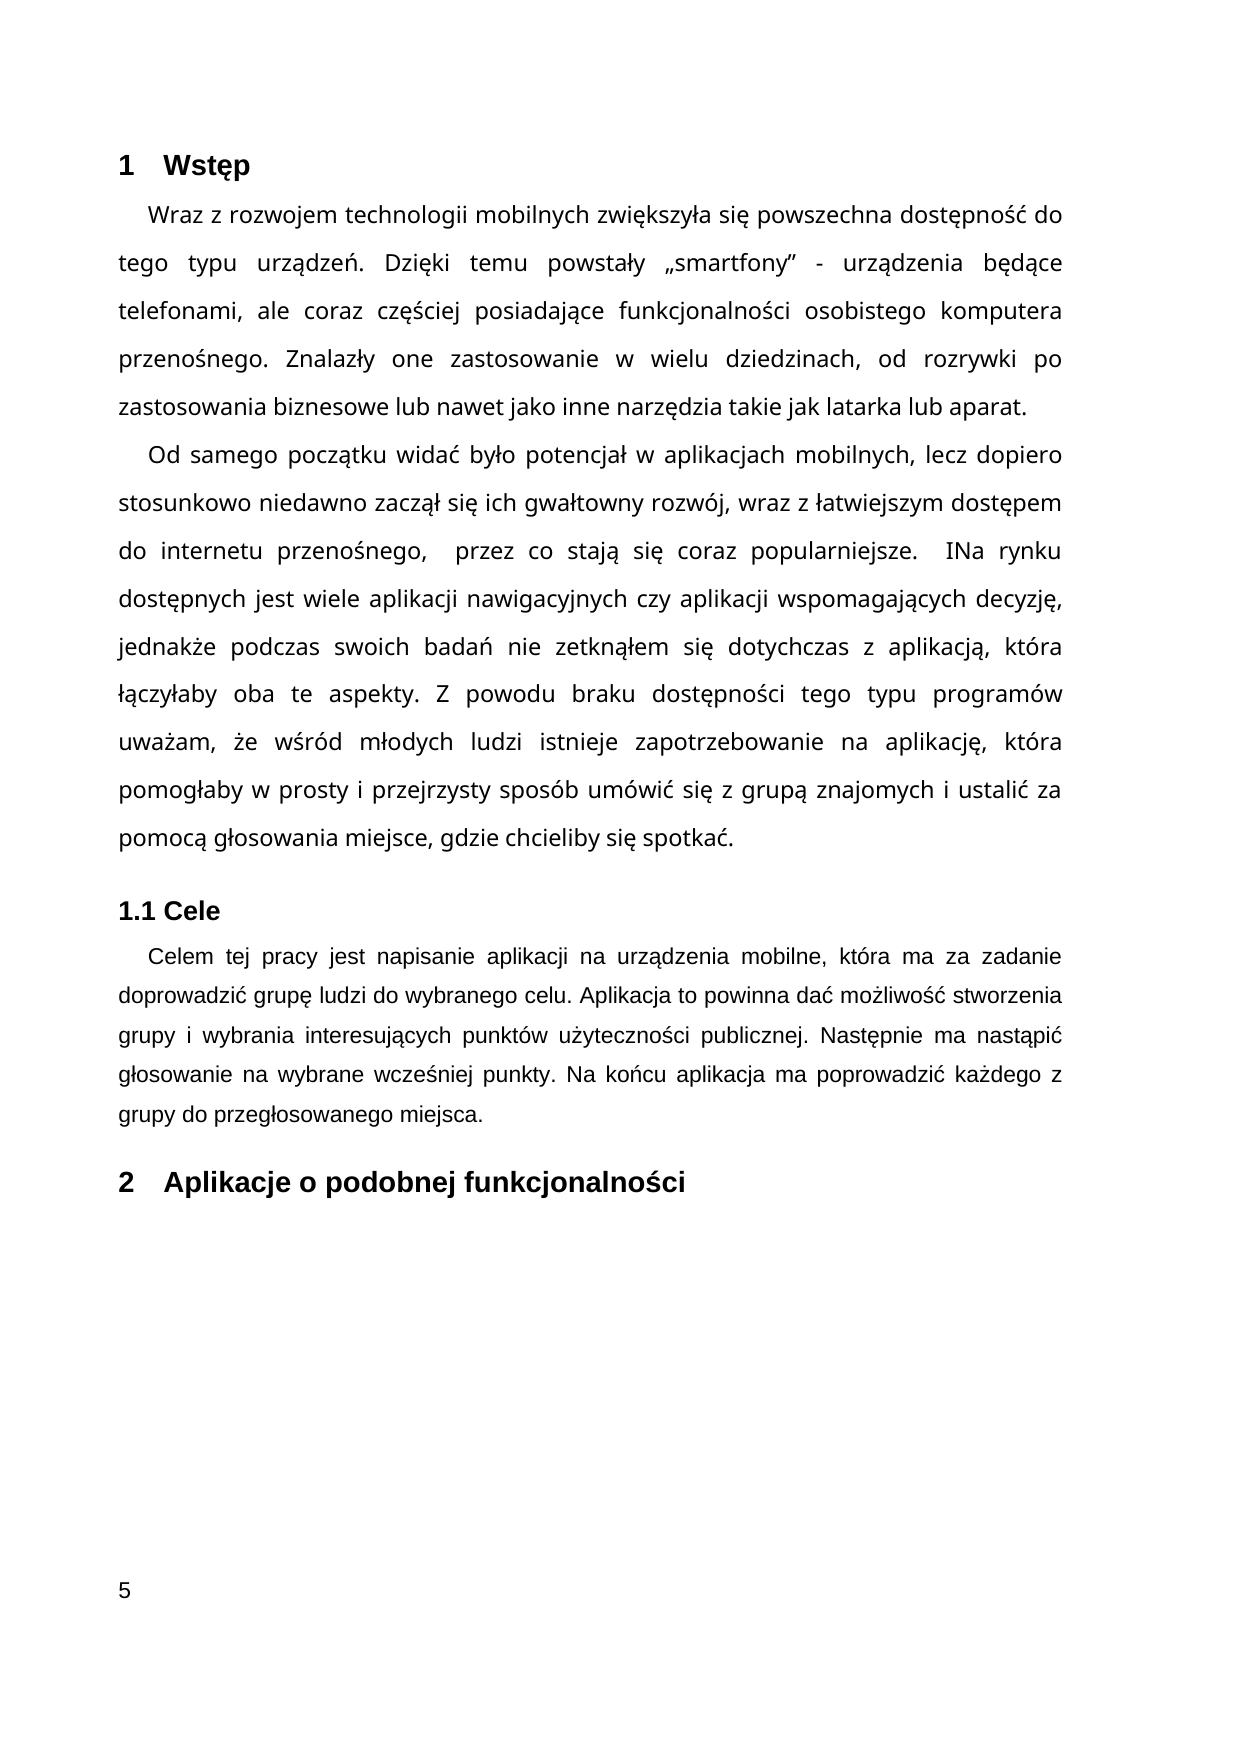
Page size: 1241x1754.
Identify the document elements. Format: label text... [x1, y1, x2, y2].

subtitle 2 Aplikacje o podobnej funkcjonalności [118, 1165, 1063, 1199]
text Wraz z rozwojem technologii mobilnych zwiększyła się powszechna dostępność do tego typu urządzeń. Dzięki temu powstały „smartfony” - urządzenia będące telefonami, ale coraz częściej posiadające funkcjonalności osobistego komputera przenośnego. Znalazły one zastosowanie w wielu dziedzinach, od rozrywki po zastosowania biznesowe lub nawet jako inne narzędzia takie jak latarka lub aparat. [118, 199, 1063, 422]
text Od samego początku widać było potencjał w aplikacjach mobilnych, lecz dopiero stosunkowo niedawno zaczął się ich gwałtowny rozwój, wraz z łatwiejszym dostępem do internetu przenośnego, przez co stają się coraz popularniejsze. INa rynku dostępnych jest wiele aplikacji nawigacyjnych czy aplikacji wspomagających decyzję, jednakże podczas swoich badań nie zetknąłem się dotychczas z aplikacją, która łączyłaby oba te aspekty. Z powodu braku dostępności tego typu programów uważam, że wśród młodych ludzi istnieje zapotrzebowanie na aplikację, która pomogłaby w prosty i przejrzysty sposób umówić się z grupą znajomych i ustalić za pomocą głosowania miejsce, gdzie chcieliby się spotkać. [118, 438, 1063, 853]
text Celem tej pracy jest napisanie aplikacji na urządzenia mobilne, która ma za zadanie doprowadzić grupę ludzi do wybranego celu. Aplikacja to powinna dać możliwość stworzenia grupy i wybrania interesujących punktów użyteczności publicznej. Następnie ma nastąpić głosowanie na wybrane wcześniej punkty. Na końcu aplikacja ma poprowadzić każdego z grupy do przegłosowanego miejsca. [118, 943, 1063, 1127]
subtitle 1.1 Cele [118, 894, 1063, 926]
subtitle 1 Wstęp [118, 148, 1063, 181]
